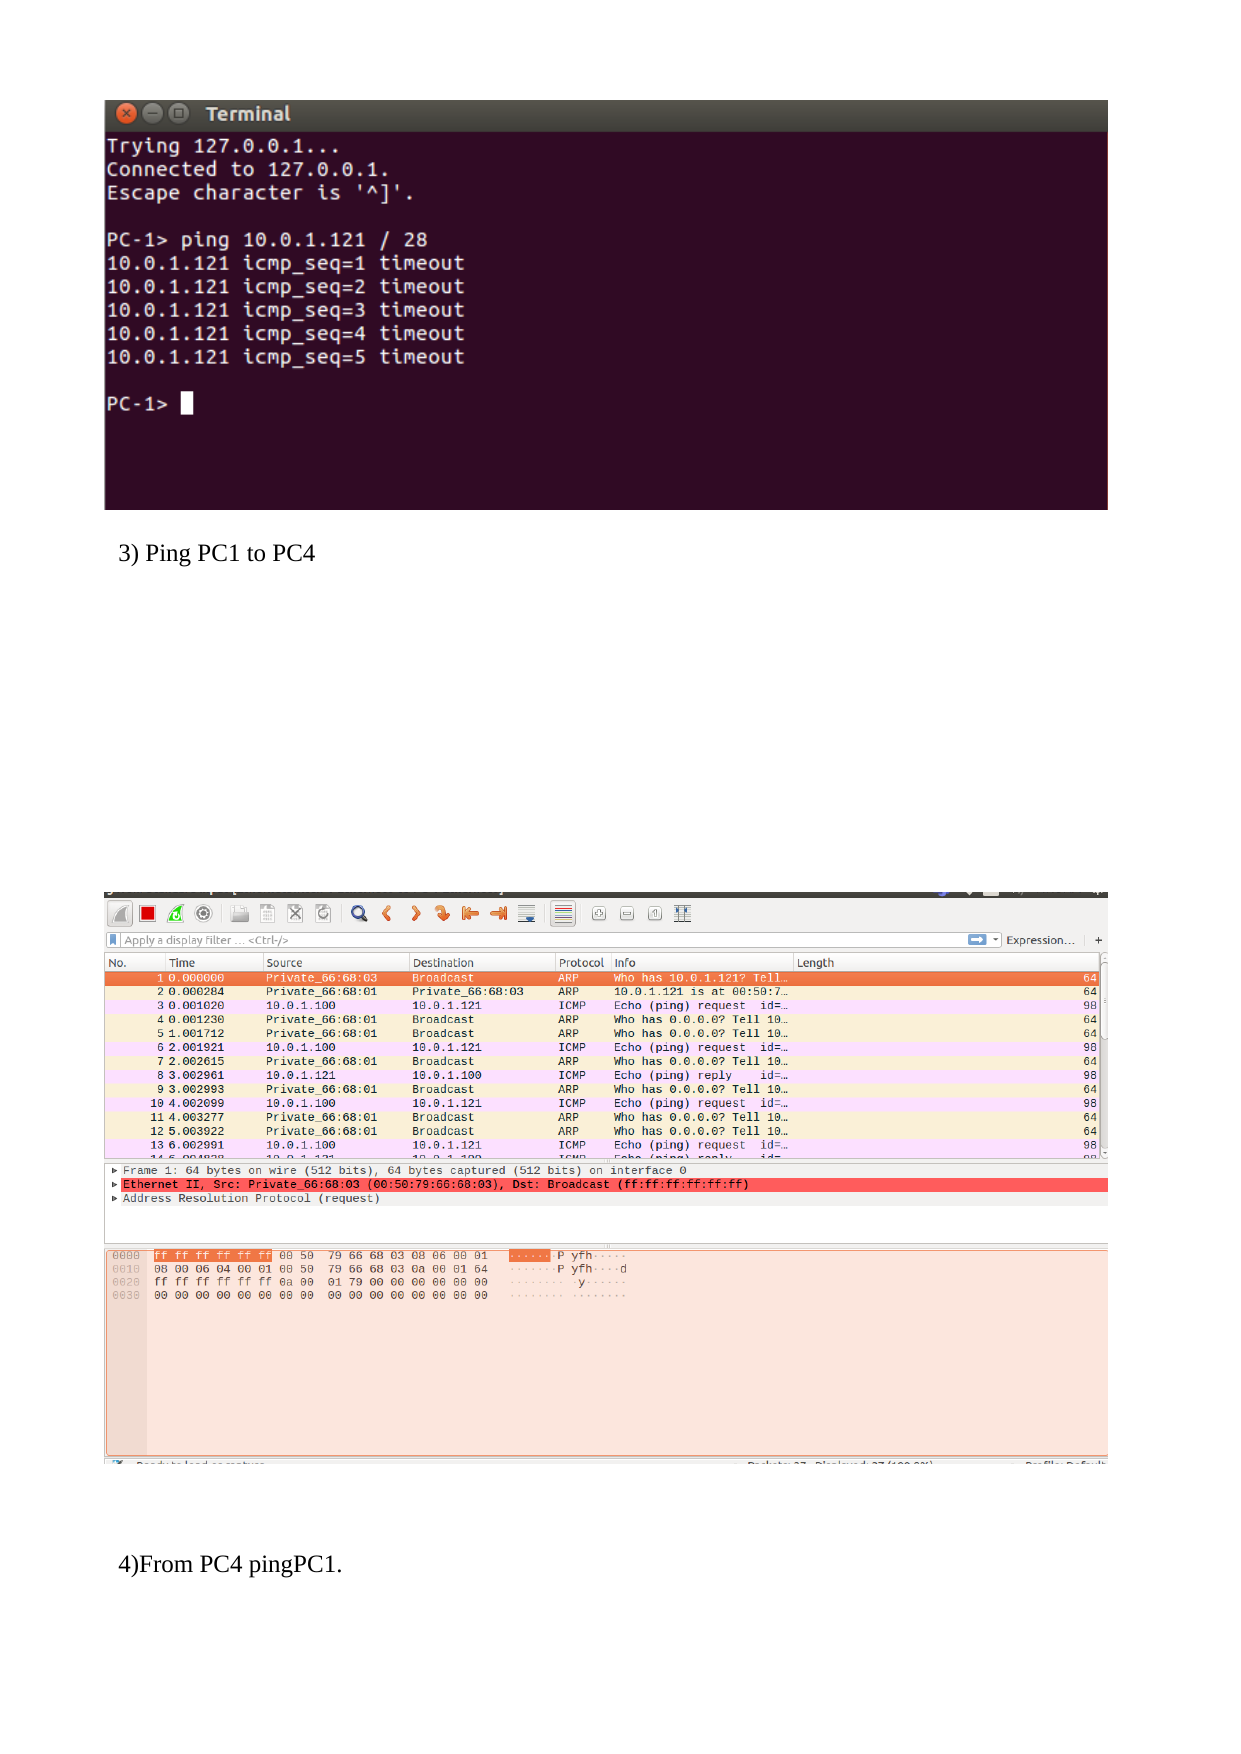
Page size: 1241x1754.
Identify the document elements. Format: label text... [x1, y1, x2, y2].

text 3) Ping PC1 to PC4 [118, 538, 1122, 567]
picture [104, 100, 1108, 510]
text 4)From PC4 pingPC1. [118, 1549, 1122, 1578]
picture [104, 892, 1108, 1464]
